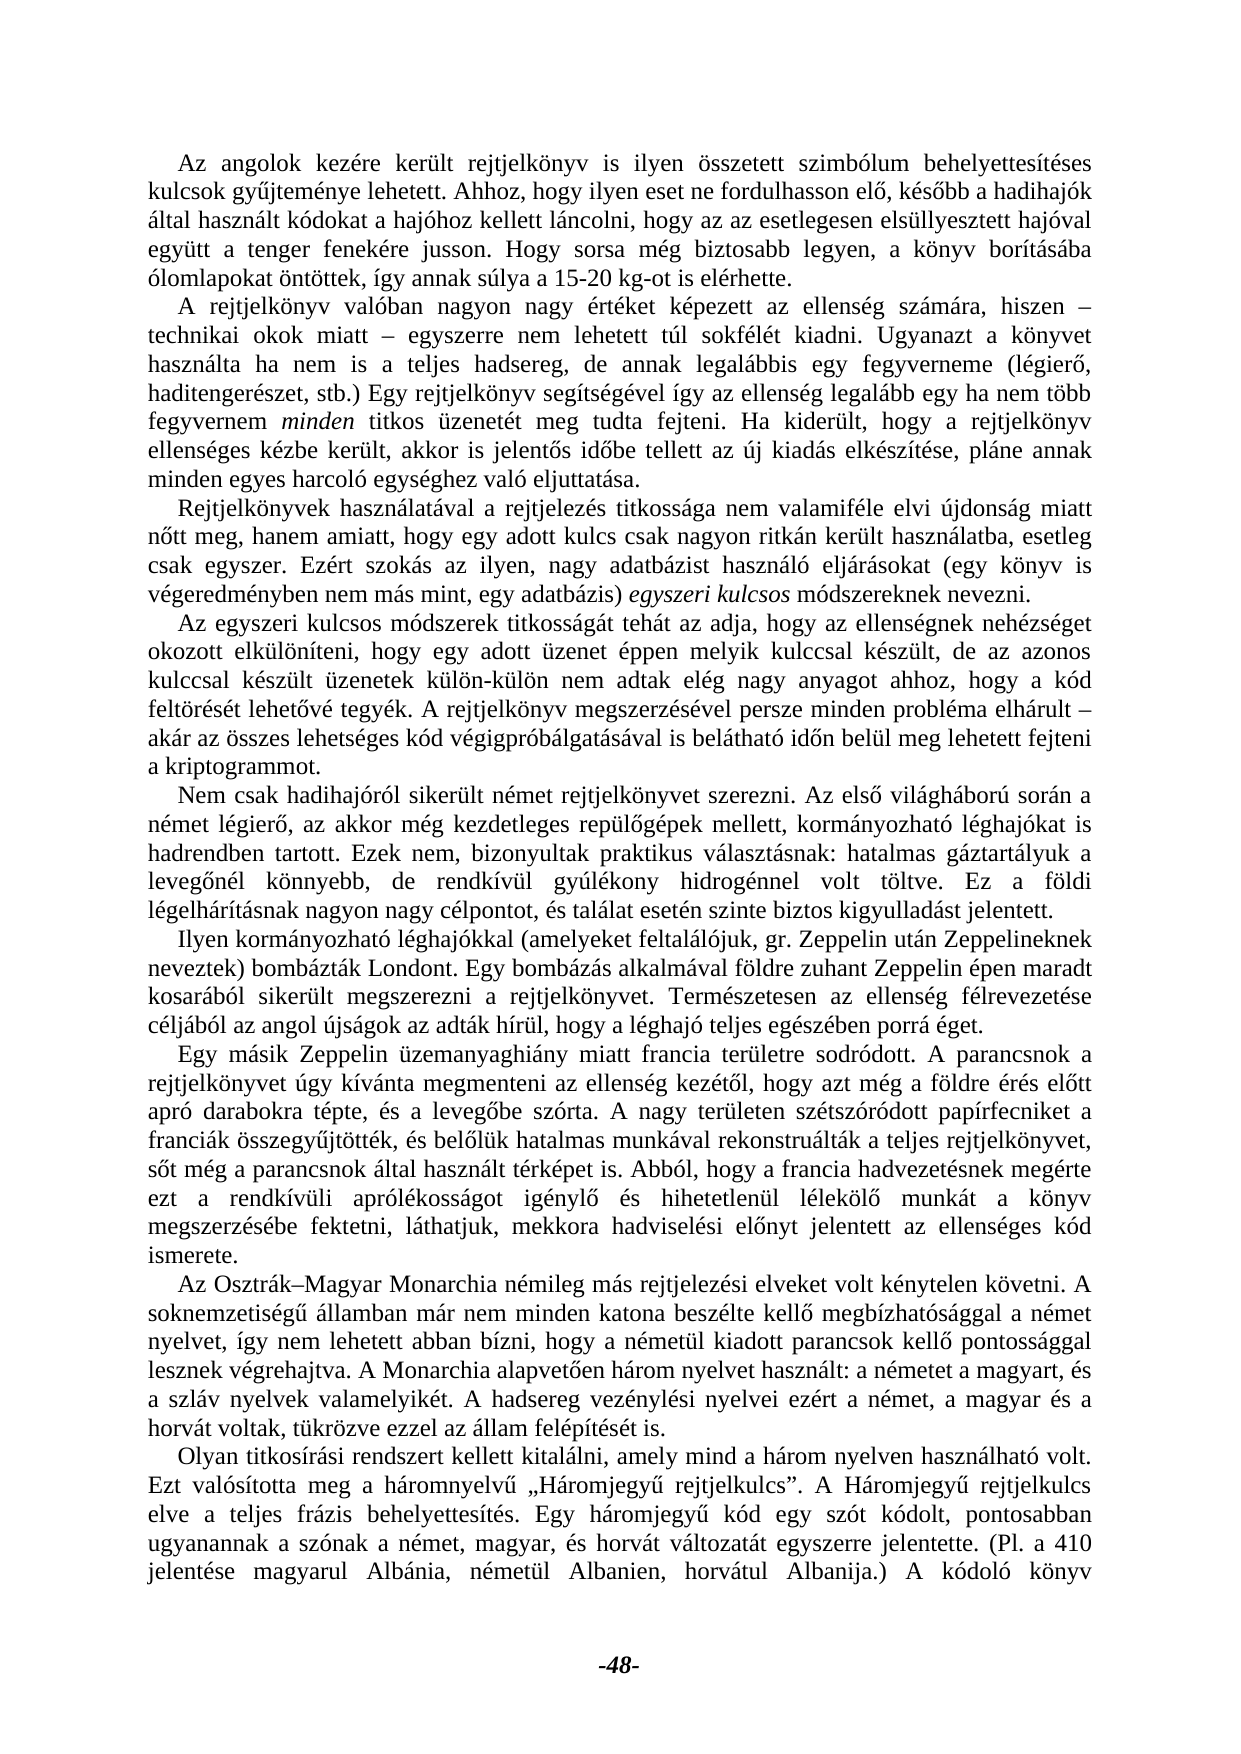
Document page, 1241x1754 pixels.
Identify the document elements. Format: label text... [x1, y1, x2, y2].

text Rejtjelkönyvek használatával a rejtjelezés titkossága nem valamiféle elvi újdonság miatt nőtt meg, hanem amiatt, hogy egy adott kulcs csak nagyon ritkán került használatba, esetleg csak egyszer. Ezért szokás az ilyen, nagy adatbázist használó eljárásokat (egy könyv is végeredményben nem más mint, egy adatbázis) egyszeri kulcsos módszereknek nevezni. [148, 493, 1093, 608]
text Nem csak hadihajóról sikerült német rejtjelkönyvet szerezni. Az első világháború során a német légierő, az akkor még kezdetleges repülőgépek mellett, kormányozható léghajókat is hadrendben tartott. Ezek nem, bizonyultak praktikus választásnak: hatalmas gáztartályuk a levegőnél könnyebb, de rendkívül gyúlékony hidrogénnel volt töltve. Ez a földi légelhárításnak nagyon nagy célpontot, és találat esetén szinte biztos kigyulladást jelentett. [148, 780, 1093, 924]
text Ilyen kormányozható léghajókkal (amelyeket feltalálójuk, gr. Zeppelin után Zeppelineknek neveztek) bombázták Londont. Egy bombázás alkalmával földre zuhant Zeppelin épen maradt kosarából sikerült megszerezni a rejtjelkönyvet. Természetesen az ellenség félrevezetése céljából az angol újságok az adták hírül, hogy a léghajó teljes egészében porrá éget. [148, 924, 1093, 1039]
text Az angolok kezére került rejtjelkönyv is ilyen összetett szimbólum behelyettesítéses kulcsok gyűjteménye lehetett. Ahhoz, hogy ilyen eset ne fordulhasson elő, később a hadihajók által használt kódokat a hajóhoz kellett láncolni, hogy az az esetlegesen elsüllyesztett hajóval együtt a tenger fenekére jusson. Hogy sorsa még biztosabb legyen, a könyv borításába ólomlapokat öntöttek, így annak súlya a 15-20 kg-ot is elérhette. [148, 148, 1093, 291]
text Egy másik Zeppelin üzemanyaghiány miatt francia területre sodródott. A parancsnok a rejtjelkönyvet úgy kívánta megmenteni az ellenség kezétől, hogy azt még a földre érés előtt apró darabokra tépte, és a levegőbe szórta. A nagy területen szétszóródott papírfecniket a franciák összegyűjtötték, és belőlük hatalmas munkával rekonstruálták a teljes rejtjelkönyvet, sőt még a parancsnok által használt térképet is. Abból, hogy a francia hadvezetésnek megérte ezt a rendkívüli aprólékosságot igénylő és hihetetlenül lélekölő munkát a könyv megszerzésébe fektetni, láthatjuk, mekkora hadviselési előnyt jelentett az ellenséges kód ismerete. [148, 1039, 1093, 1269]
text Olyan titkosírási rendszert kellett kitalálni, amely mind a három nyelven használható volt. Ezt valósította meg a háromnyelvű „Háromjegyű rejtjelkulcs”. A Háromjegyű rejtjelkulcs elve a teljes frázis behelyettesítés. Egy háromjegyű kód egy szót kódolt, pontosabban ugyanannak a szónak a német, magyar, és horvát változatát egyszerre jelentette. (Pl. a 410 jelentése magyarul Albánia, németül Albanien, horvátul Albanija.) A kódoló könyv [148, 1441, 1093, 1585]
text A rejtjelkönyv valóban nagyon nagy értéket képezett az ellenség számára, hiszen – technikai okok miatt – egyszerre nem lehetett túl sokfélét kiadni. Ugyanazt a könyvet használta ha nem is a teljes hadsereg, de annak legalábbis egy fegyverneme (légierő, haditengerészet, stb.) Egy rejtjelkönyv segítségével így az ellenség legalább egy ha nem több fegyvernem minden titkos üzenetét meg tudta fejteni. Ha kiderült, hogy a rejtjelkönyv ellenséges kézbe került, akkor is jelentős időbe tellett az új kiadás elkészítése, pláne annak minden egyes harcoló egységhez való eljuttatása. [148, 291, 1093, 493]
text Az Osztrák–Magyar Monarchia némileg más rejtjelezési elveket volt kénytelen követni. A soknemzetiségű államban már nem minden katona beszélte kellő megbízhatósággal a német nyelvet, így nem lehetett abban bízni, hogy a németül kiadott parancsok kellő pontossággal lesznek végrehajtva. A Monarchia alapvetően három nyelvet használt: a németet a magyart, és a szláv nyelvek valamelyikét. A hadsereg vezénylési nyelvei ezért a német, a magyar és a horvát voltak, tükrözve ezzel az állam felépítését is. [148, 1269, 1093, 1441]
text Az egyszeri kulcsos módszerek titkosságát tehát az adja, hogy az ellenségnek nehézséget okozott elkülöníteni, hogy egy adott üzenet éppen melyik kulccsal készült, de az azonos kulccsal készült üzenetek külön-külön nem adtak elég nagy anyagot ahhoz, hogy a kód feltörését lehetővé tegyék. A rejtjelkönyv megszerzésével persze minden probléma elhárult – akár az összes lehetséges kód végigpróbálgatásával is belátható időn belül meg lehetett fejteni a kriptogrammot. [148, 608, 1093, 780]
